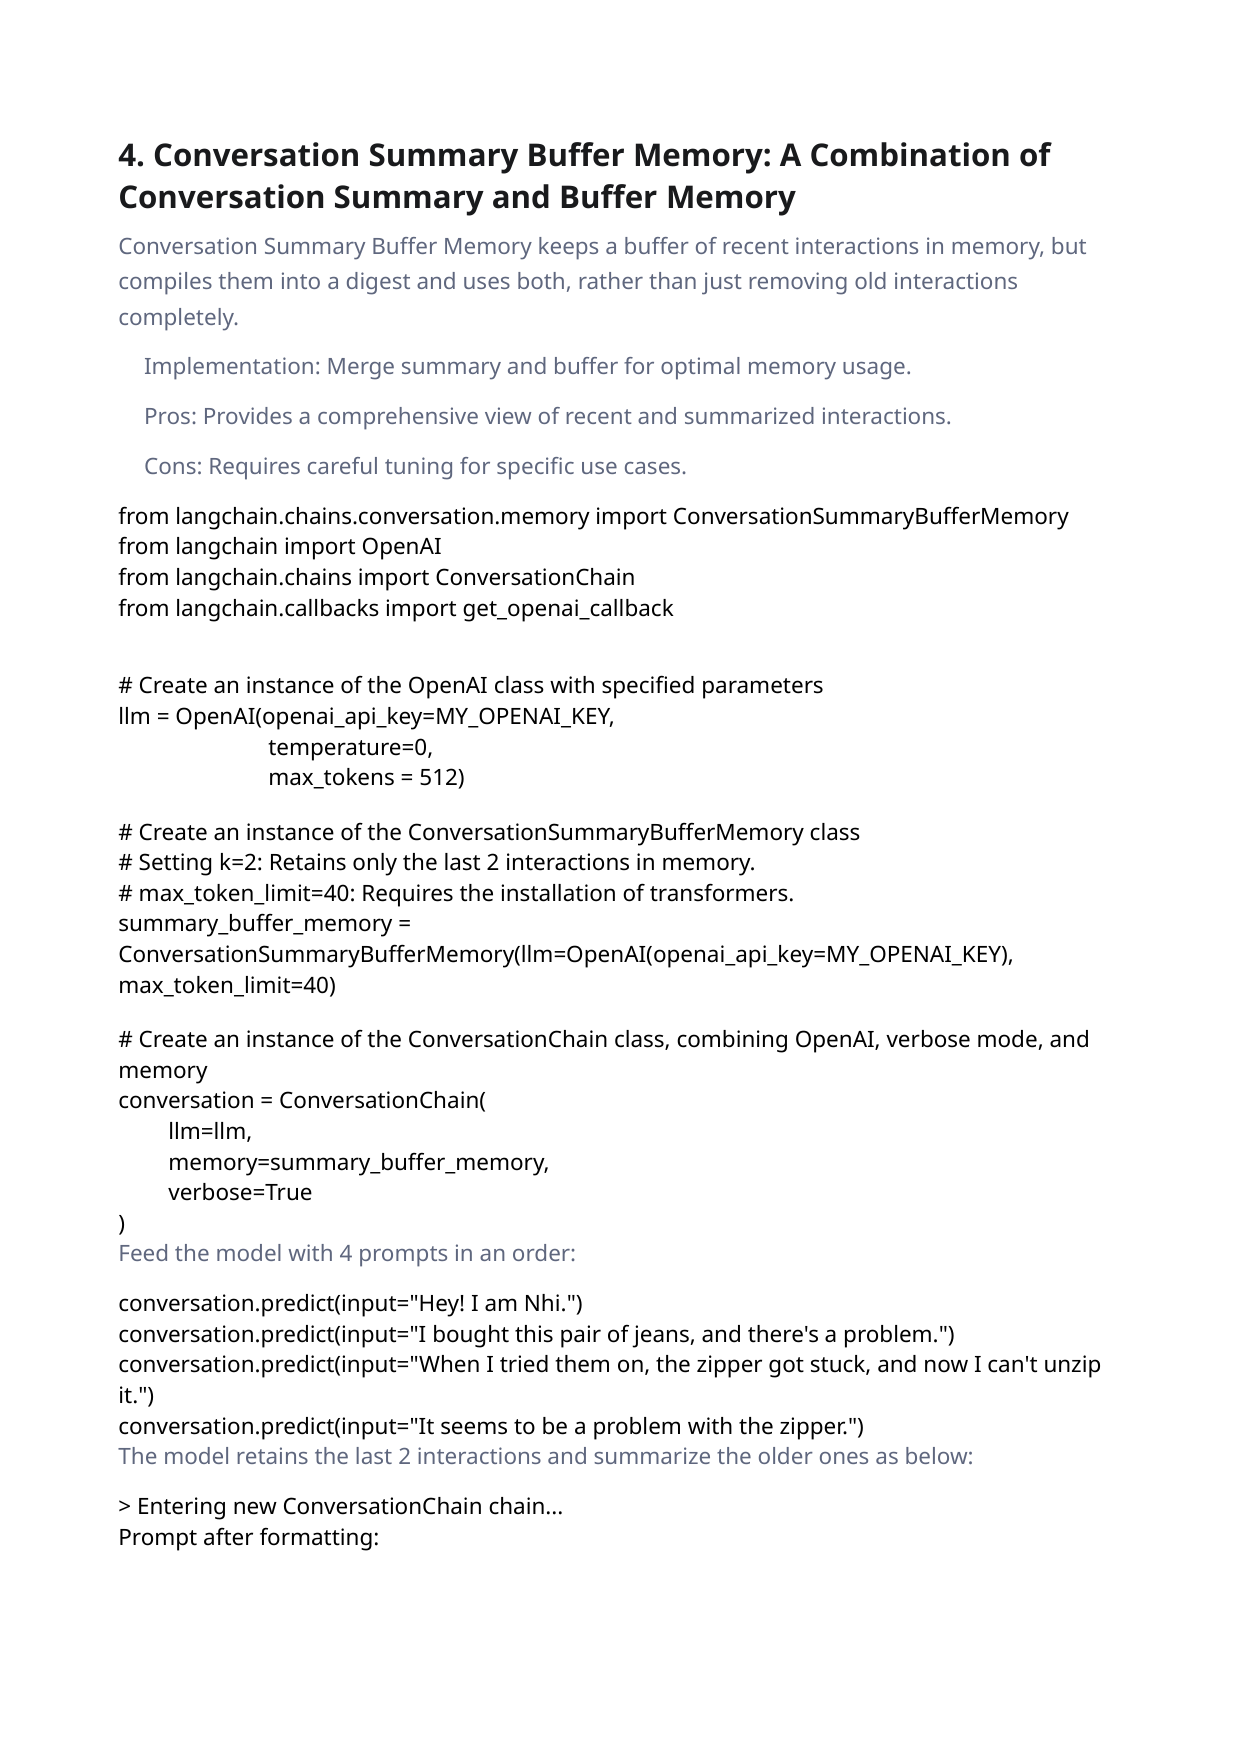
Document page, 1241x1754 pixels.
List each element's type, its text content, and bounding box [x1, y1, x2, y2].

text conversation.predict(input="Hey! I am Nhi.") [118, 1287, 1122, 1318]
text Feed the model with 4 prompts in an order: [118, 1238, 1122, 1268]
text llm = OpenAI(openai_api_key=MY_OPENAI_KEY, [118, 700, 1122, 731]
text from langchain import OpenAI [118, 531, 1122, 561]
text from langchain.callbacks import get_openai_callback [118, 592, 1122, 622]
text ✅ Pros: Provides a comprehensive view of recent and summarized interactions. [118, 400, 1122, 431]
text Conversation Summary Buffer Memory keeps a buffer of recent interactions in memory, but compiles them into a digest and uses both, rather than just removing old interactions completely. [118, 230, 1122, 331]
text conversation.predict(input="I bought this pair of jeans, and there's a problem.") [118, 1318, 1122, 1349]
text ) [118, 1207, 1122, 1238]
text # Create an instance of the OpenAI class with specified parameters [118, 670, 1122, 700]
text verbose=True [118, 1176, 1122, 1207]
text conversation = ConversationChain( [118, 1084, 1122, 1115]
text The model retains the last 2 interactions and summarize the older ones as below: [118, 1441, 1122, 1471]
text summary_buffer_memory = ConversationSummaryBufferMemory(llm=OpenAI(openai_api_key=MY_OPENAI_KEY), max_token_limit=40) [118, 908, 1122, 1000]
text temperature=0, [118, 731, 1122, 762]
text max_tokens = 512) [118, 762, 1122, 792]
text # Create an instance of the ConversationChain class, combining OpenAI, verbose mode, and memory [118, 1023, 1122, 1084]
text llm=llm, [118, 1115, 1122, 1146]
text # Create an instance of the ConversationSummaryBufferMemory class [118, 816, 1122, 847]
subtitle 4. Conversation Summary Buffer Memory: A Combination of Conversation Summary and Buffer Memory [118, 133, 1122, 218]
text # max_token_limit=40: Requires the installation of transformers. [118, 877, 1122, 908]
text from langchain.chains.conversation.memory import ConversationSummaryBufferMemory [118, 500, 1122, 531]
text memory=summary_buffer_memory, [118, 1146, 1122, 1176]
text 🎯 Implementation: Merge summary and buffer for optimal memory usage. [118, 351, 1122, 381]
text Prompt after formatting: [118, 1521, 1122, 1552]
text conversation.predict(input="When I tried them on, the zipper got stuck, and now I can't unzip it.") [118, 1349, 1122, 1410]
text conversation.predict(input="It seems to be a problem with the zipper.") [118, 1410, 1122, 1441]
text > Entering new ConversationChain chain... [118, 1490, 1122, 1521]
text ❌ Cons: Requires careful tuning for specific use cases. [118, 450, 1122, 481]
text # Setting k=2: Retains only the last 2 interactions in memory. [118, 847, 1122, 877]
text from langchain.chains import ConversationChain [118, 561, 1122, 592]
